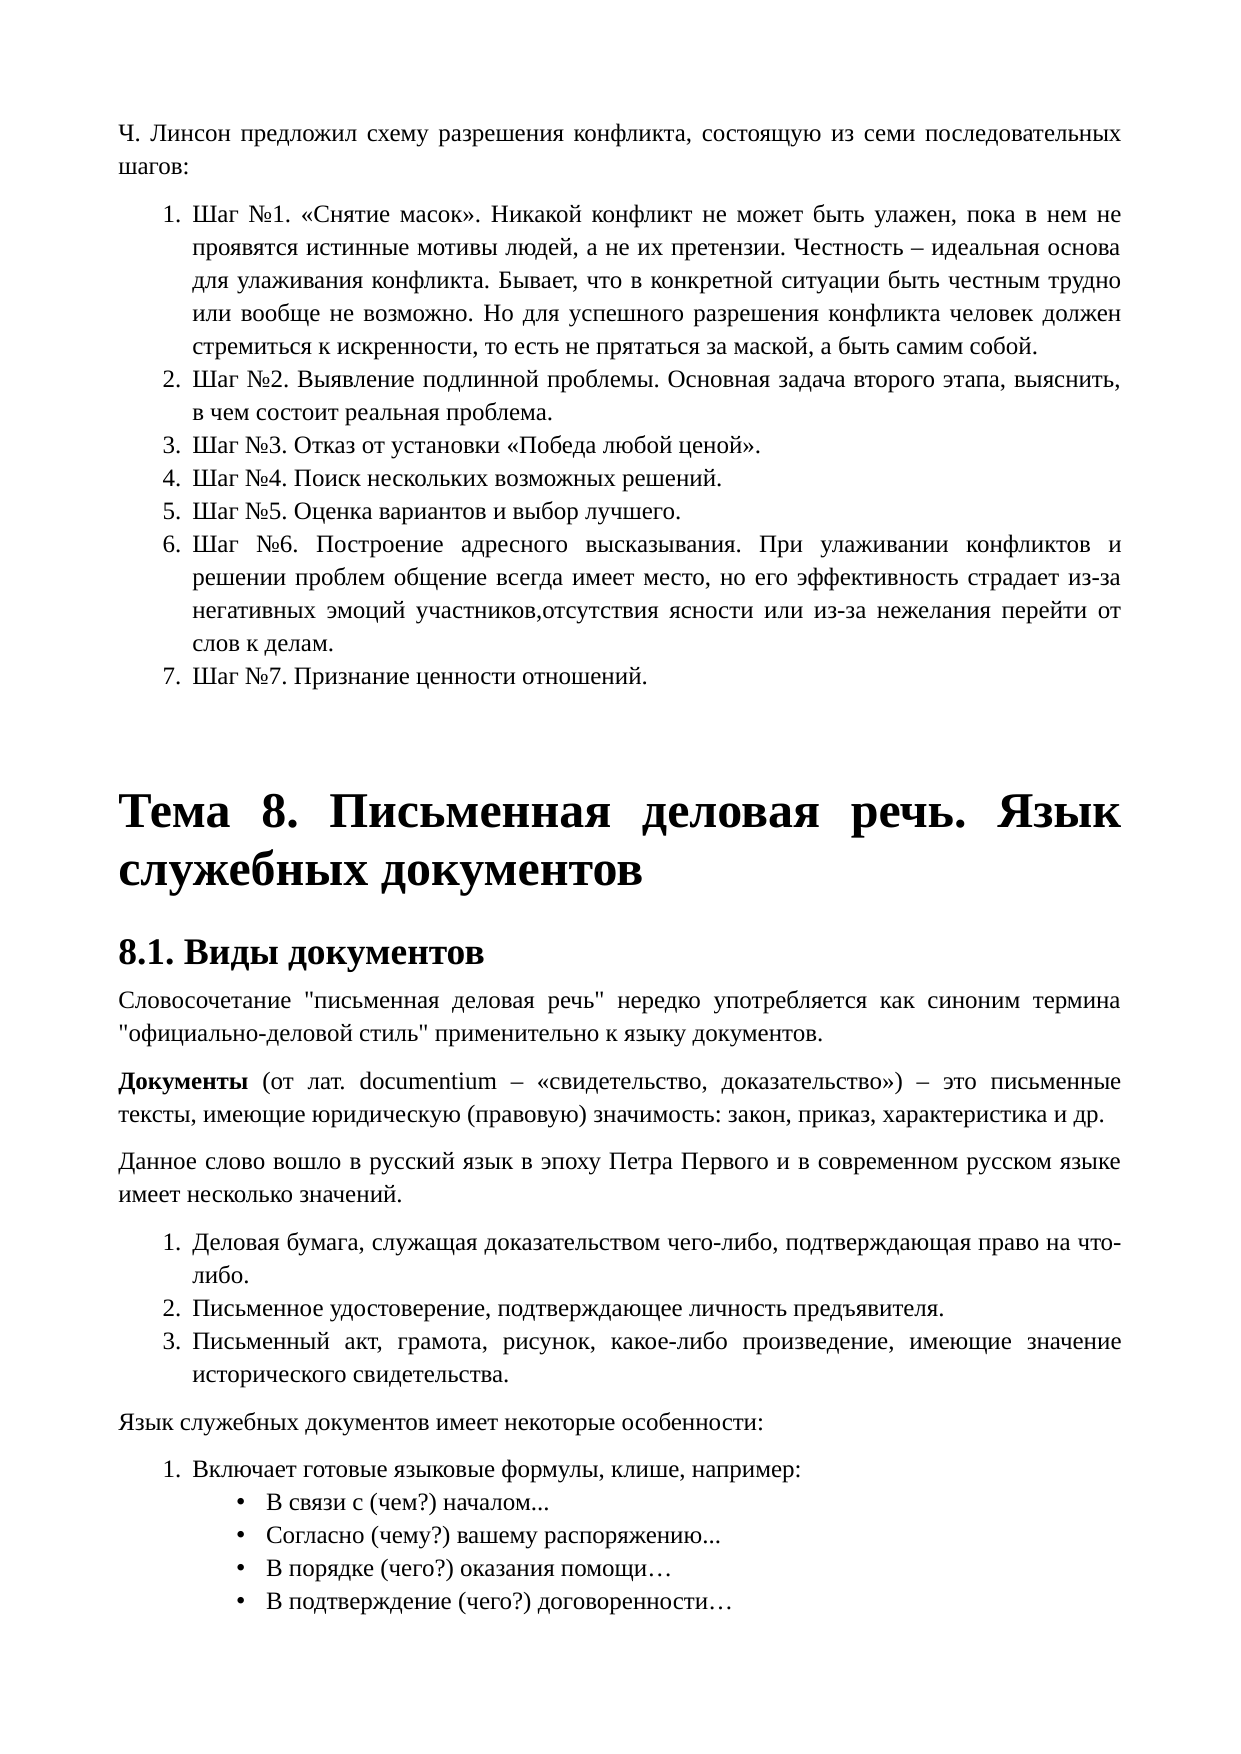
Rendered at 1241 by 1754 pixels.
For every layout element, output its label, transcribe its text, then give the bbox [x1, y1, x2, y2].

list Деловая бумага, служащая доказательством чего-либо, подтверждающая право на что-либо. [162, 1227, 1122, 1289]
subtitle 8.1. Виды документов [118, 929, 1122, 973]
list Шаг №1. «Снятие масок». Никакой конфликт не может быть улажен, пока в нем не проявятся истинные мотивы людей, а не их претензии. Честность – идеальная основа для улаживания конфликта. Бывает, что в конкретной ситуации быть честным трудно или вообще не возможно. Но для успешного разрешения конфликта человек должен стремиться к искренности, то есть не прятаться за маской, а быть самим собой. [162, 199, 1122, 359]
list Письменное удостоверение, подтверждающее личность предъявителя. [162, 1293, 1122, 1322]
text Язык служебных документов имеет некоторые особенности: [118, 1407, 1122, 1436]
subtitle Тема 8. Письменная деловая речь. Язык служебных документов [118, 781, 1122, 896]
list Шаг №7. Признание ценности отношений. [162, 661, 1122, 690]
text Ч. Линсон предложил схему разрешения конфликта, состоящую из семи последовательных шагов: [118, 118, 1122, 180]
list В порядке (чего?) оказания помощи… [236, 1553, 1122, 1582]
list Согласно (чему?) вашему распоряжению... [236, 1520, 1122, 1549]
list В подтверждение (чего?) договоренности… [236, 1586, 1122, 1615]
list Шаг №3. Отказ от установки «Победа любой ценой». [162, 430, 1122, 459]
list Письменный акт, грамота, рисунок, какое-либо произведение, имеющие значение исторического свидетельства. [162, 1326, 1122, 1388]
list Шаг №6. Построение адресного высказывания. При улаживании конфликтов и решении проблем общение всегда имеет место, но его эффективность страдает из-за негативных эмоций участников,отсутствия ясности или из-за нежелания перейти от слов к делам. [162, 529, 1122, 657]
list Включает готовые языковые формулы, клише, например: [162, 1454, 1122, 1483]
list Шаг №2. Выявление подлинной проблемы. Основная задача второго этапа, выяснить, в чем состоит реальная проблема. [162, 364, 1122, 426]
text Документы (от лат. documentium – «свидетельство, доказательство») – это письменные тексты, имеющие юридическую (правовую) значимость: закон, приказ, характеристика и др. [118, 1066, 1122, 1128]
text Данное слово вошло в русский язык в эпоху Петра Первого и в современном русском языке имеет несколько значений. [118, 1146, 1122, 1208]
text Словосочетание "письменная деловая речь" нередко употребляется как синоним термина "официально-деловой стиль" применительно к языку документов. [118, 985, 1122, 1047]
list В связи с (чем?) началом... [236, 1487, 1122, 1516]
list Шаг №4. Поиск нескольких возможных решений. [162, 463, 1122, 492]
list Шаг №5. Оценка вариантов и выбор лучшего. [162, 496, 1122, 525]
